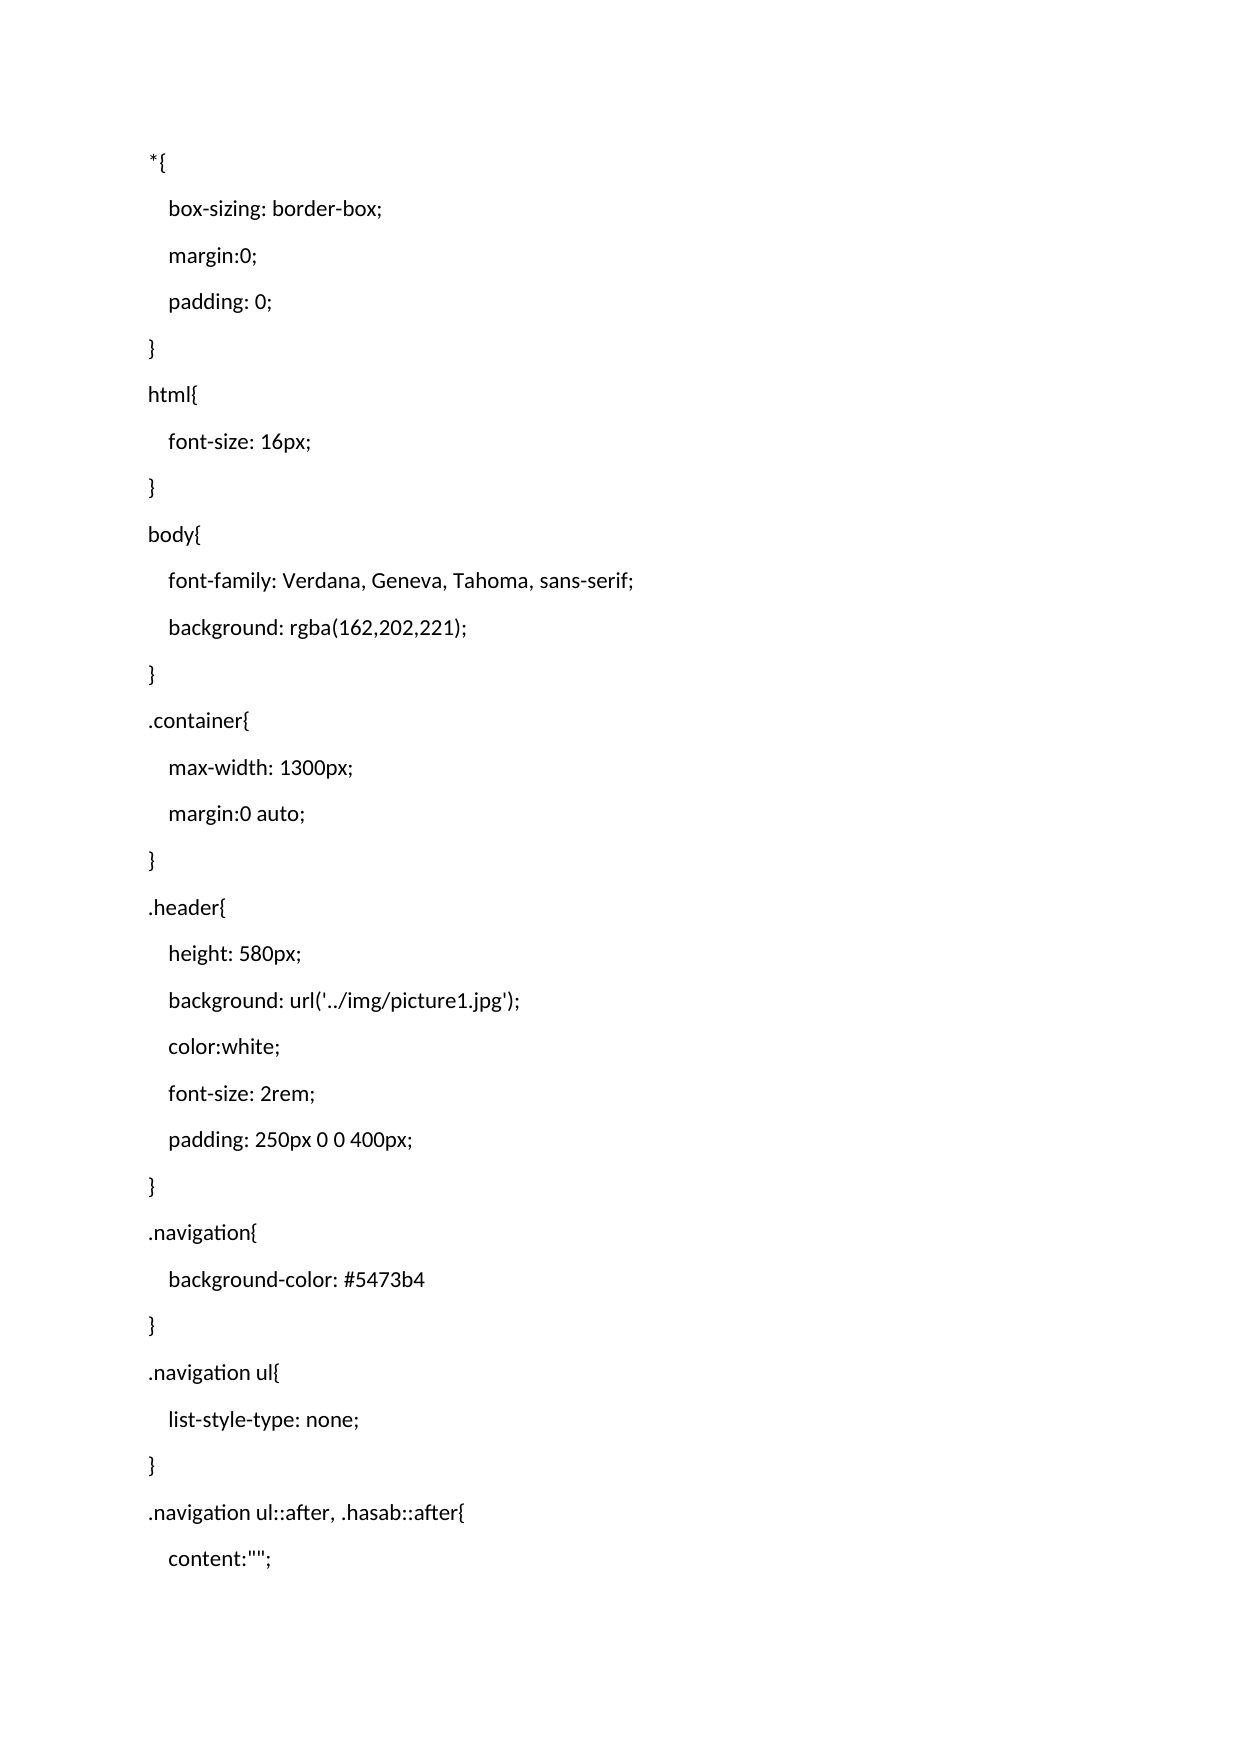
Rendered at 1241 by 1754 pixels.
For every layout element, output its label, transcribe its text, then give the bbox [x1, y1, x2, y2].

text html{ [148, 380, 1093, 408]
text font-size: 2rem; [148, 1079, 1093, 1107]
text max-width: 1300px; [148, 753, 1093, 781]
text } [148, 846, 1093, 874]
text color:white; [148, 1032, 1093, 1060]
text list-style-type: none; [148, 1405, 1093, 1433]
text } [148, 1451, 1093, 1479]
text .navigation{ [148, 1218, 1093, 1247]
text margin:0 auto; [148, 799, 1093, 827]
text } [148, 660, 1093, 688]
text padding: 250px 0 0 400px; [148, 1125, 1093, 1153]
text font-family: Verdana, Geneva, Tahoma, sans-serif; [148, 567, 1093, 595]
text } [148, 1312, 1093, 1340]
text .navigation ul::after, .hasab::after{ [148, 1498, 1093, 1526]
text background-color: #5473b4 [148, 1265, 1093, 1293]
text content:""; [148, 1544, 1093, 1572]
text padding: 0; [148, 287, 1093, 315]
text } [148, 1172, 1093, 1200]
text .container{ [148, 706, 1093, 734]
text } [148, 473, 1093, 502]
text box-sizing: border-box; [148, 194, 1093, 222]
text .header{ [148, 893, 1093, 921]
text } [148, 334, 1093, 362]
text background: rgba(162,202,221); [148, 613, 1093, 641]
text height: 580px; [148, 939, 1093, 967]
text font-size: 16px; [148, 427, 1093, 455]
text .navigation ul{ [148, 1358, 1093, 1386]
text body{ [148, 520, 1093, 548]
text *{ [148, 148, 1093, 176]
text background: url('../img/picture1.jpg'); [148, 986, 1093, 1014]
text margin:0; [148, 241, 1093, 269]
